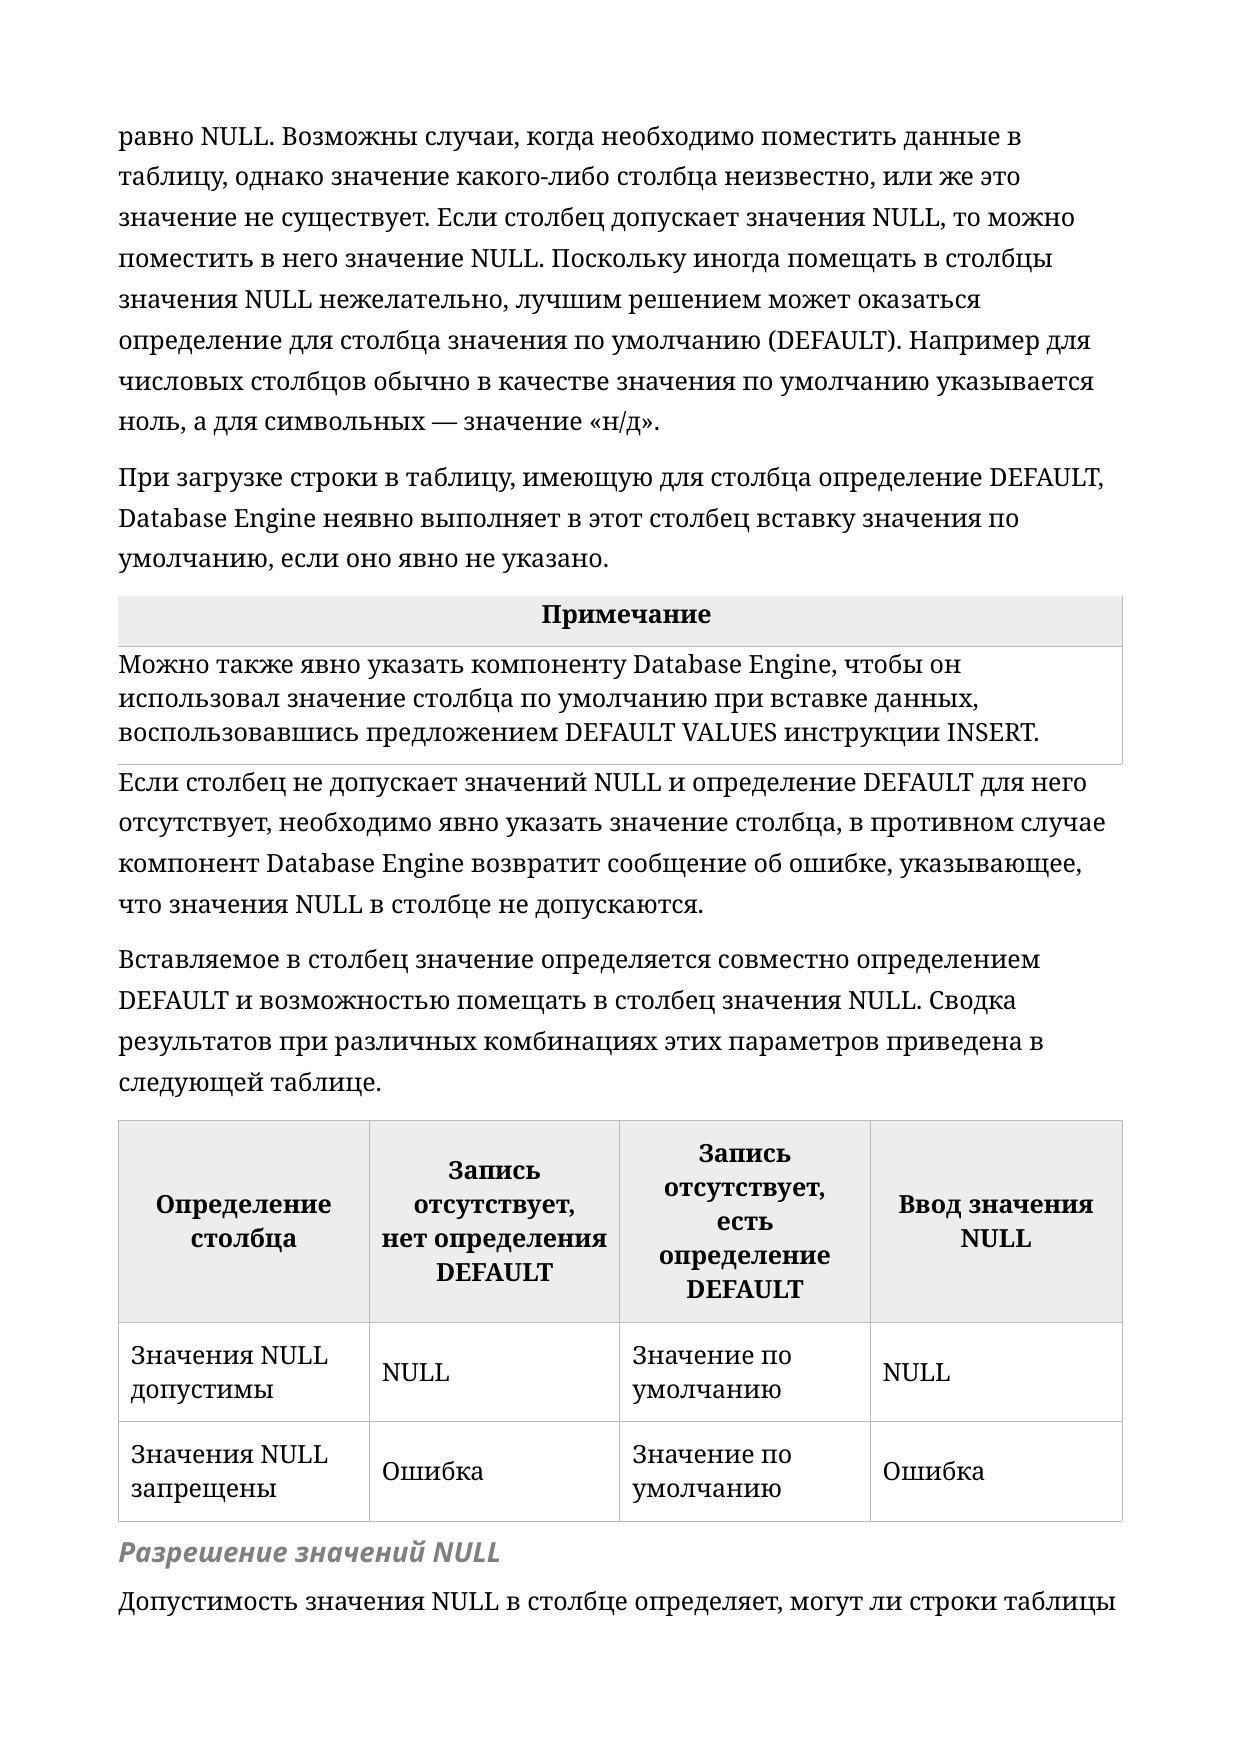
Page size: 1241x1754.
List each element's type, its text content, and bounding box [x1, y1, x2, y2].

text Если столбец не допускает значений NULL и определение DEFAULT для него отсутствует, необходимо явно указать значение столбца, в противном случае компонент Database Engine возвратит сообщение об ошибке, указывающее, что значения NULL в столбце не допускаются. [118, 765, 1122, 921]
table_cell Можно также явно указать компоненту Database Engine, чтобы он использовал значение столбца по умолчанию при вставке данных, воспользовавшись предложением DEFAULT VALUES инструкции INSERT. [118, 647, 1122, 764]
text равно NULL. Возможны случаи, когда необходимо поместить данные в таблицу, однако значение какого-либо столбца неизвестно, или же это значение не существует. Если столбец допускает значения NULL, то можно поместить в него значение NULL. Поскольку иногда помещать в столбцы значения NULL нежелательно, лучшим решением может оказаться определение для столбца значения по умолчанию (DEFAULT). Например для числовых столбцов обычно в качестве значения по умолчанию указывается ноль, а для символьных — значение «н/д». [118, 118, 1122, 438]
table_header Ввод значения NULL [871, 1121, 1122, 1322]
table_header Примечание [118, 596, 1122, 646]
text Допустимость значения NULL в столбце определяет, могут ли строки таблицы [118, 1583, 1122, 1617]
table_header Определение столбца [119, 1121, 369, 1322]
table_cell Значение по умолчанию [620, 1323, 870, 1421]
table_cell Значения NULL допустимы [119, 1323, 369, 1421]
table_header Запись отсутствует, нет определения DEFAULT [370, 1121, 619, 1322]
table_cell Значения NULL запрещены [119, 1422, 369, 1521]
table_header Запись отсутствует, есть определение DEFAULT [620, 1121, 870, 1322]
subtitle Разрешение значений NULL [118, 1533, 1122, 1571]
text При загрузке строки в таблицу, имеющую для столбца определение DEFAULT, Database Engine неявно выполняет в этот столбец вставку значения по умолчанию, если оно явно не указано. [118, 459, 1122, 575]
table_cell NULL [871, 1323, 1122, 1421]
text Вставляемое в столбец значение определяется совместно определением DEFAULT и возможностью помещать в столбец значения NULL. Сводка результатов при различных комбинациях этих параметров приведена в следующей таблице. [118, 942, 1122, 1099]
table_cell Ошибка [871, 1422, 1122, 1521]
table_cell Ошибка [370, 1422, 619, 1521]
table_cell NULL [370, 1323, 619, 1421]
table_cell Значение по умолчанию [620, 1422, 870, 1521]
picture [516, 601, 542, 624]
